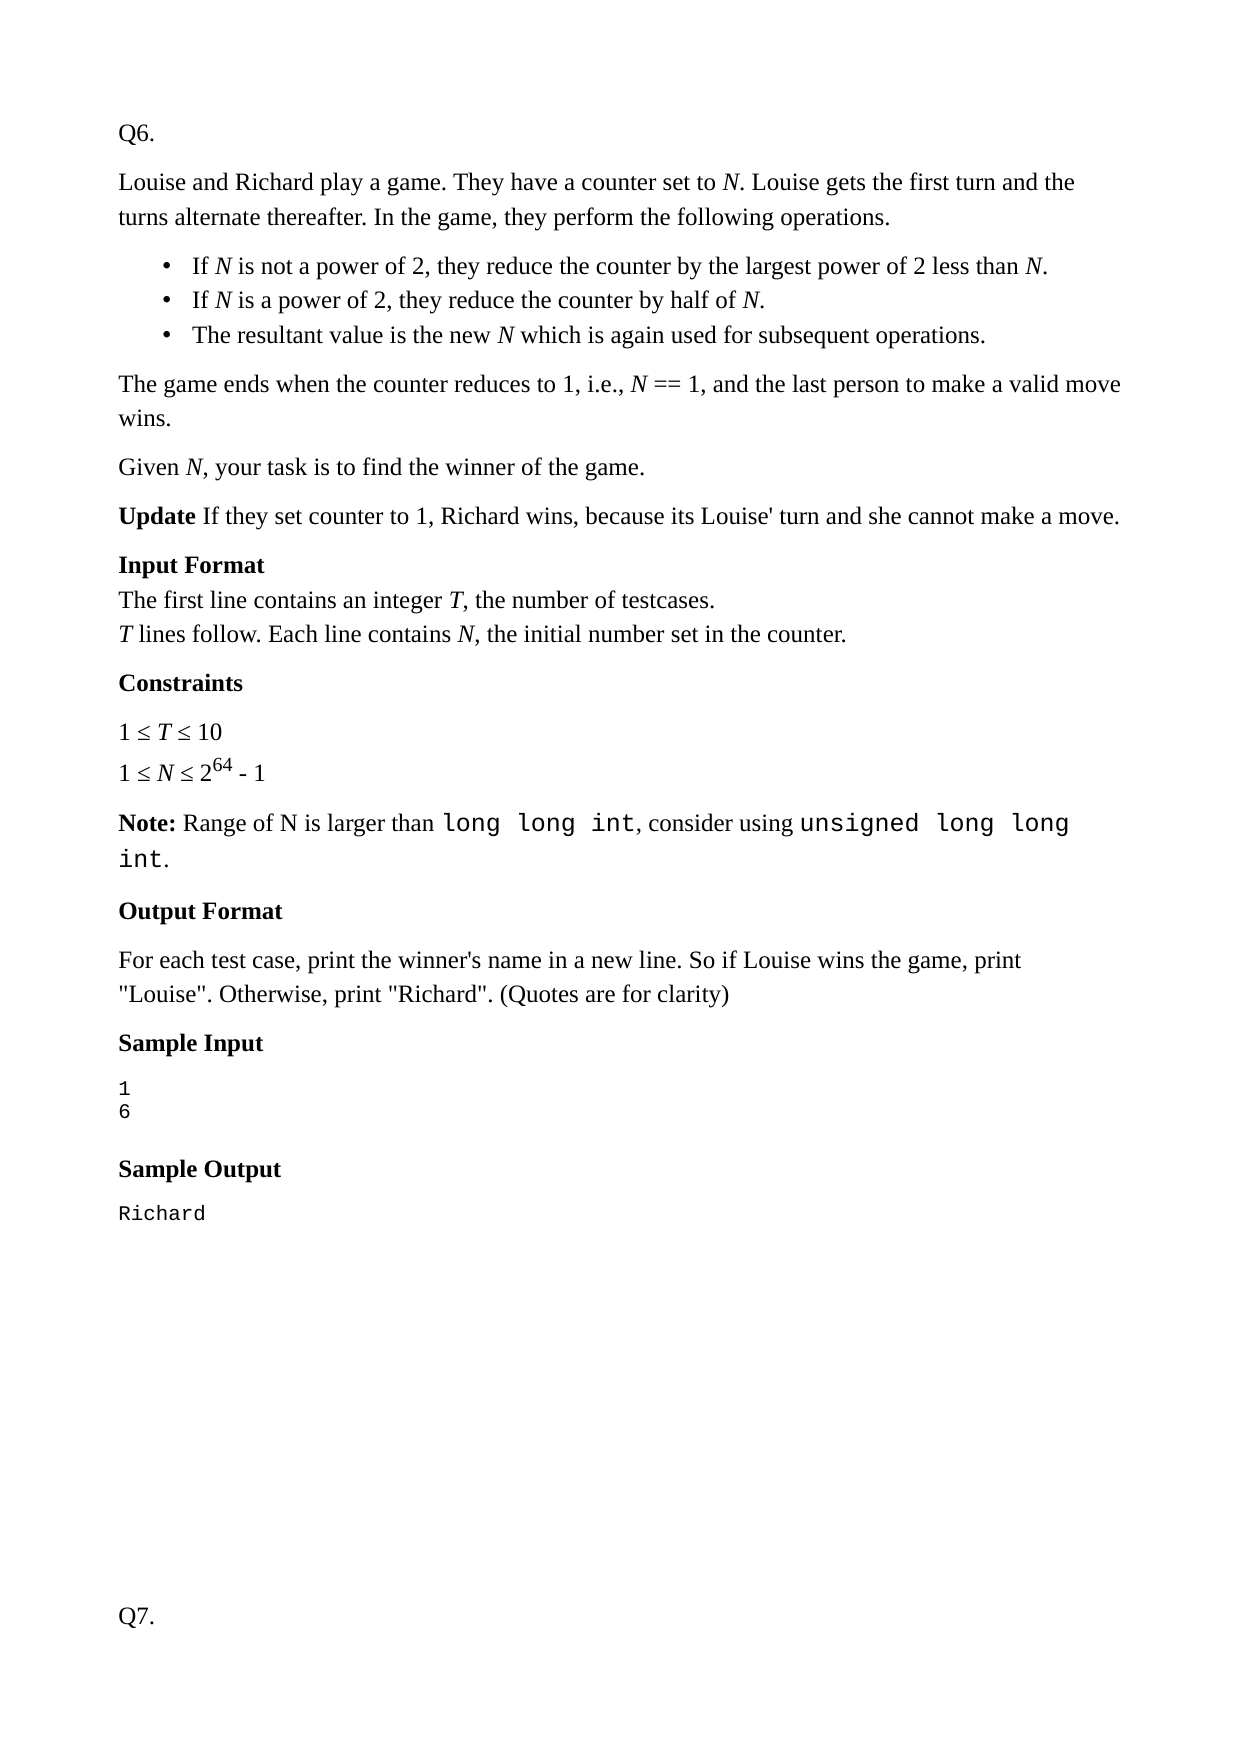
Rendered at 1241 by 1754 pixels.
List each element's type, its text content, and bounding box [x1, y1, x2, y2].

text The game ends when the counter reduces to 1, i.e., N == 1, and the last person to make a valid move wins. [118, 369, 1122, 432]
list If N is a power of 2, they reduce the counter by half of N. [162, 285, 1122, 314]
text Q7. [118, 1601, 1122, 1630]
text Input Format The first line contains an integer T, the number of testcases. T lines follow. Each line contains N, the initial number set in the counter. [118, 550, 1122, 648]
text For each test case, print the winner's name in a new line. So if Louise wins the game, print "Louise". Otherwise, print "Richard". (Quotes are for clarity) [118, 945, 1122, 1008]
text Sample Input [118, 1028, 1122, 1057]
list If N is not a power of 2, they reduce the counter by the largest power of 2 less than N. [162, 251, 1122, 279]
text 1 ≤ T ≤ 10 1 ≤ N ≤ 264 - 1 [118, 717, 1122, 786]
text 6 [118, 1101, 1122, 1125]
text Louise and Richard play a game. They have a counter set to N. Louise gets the first turn and the turns alternate thereafter. In the game, they perform the following operations. [118, 167, 1122, 230]
text Given N, your task is to find the winner of the game. [118, 452, 1122, 481]
text Richard [118, 1203, 1122, 1227]
list The resultant value is the new N which is again used for subsequent operations. [162, 320, 1122, 348]
text Note: Range of N is larger than long long int, consider using unsigned long long int. [118, 808, 1122, 875]
text Q6. [118, 118, 1122, 147]
text Sample Output [118, 1154, 1122, 1183]
text Update If they set counter to 1, Richard wins, because its Louise' turn and she cannot make a move. [118, 501, 1122, 530]
text Constraints [118, 668, 1122, 697]
text 1 [118, 1077, 1122, 1101]
text Output Format [118, 896, 1122, 924]
